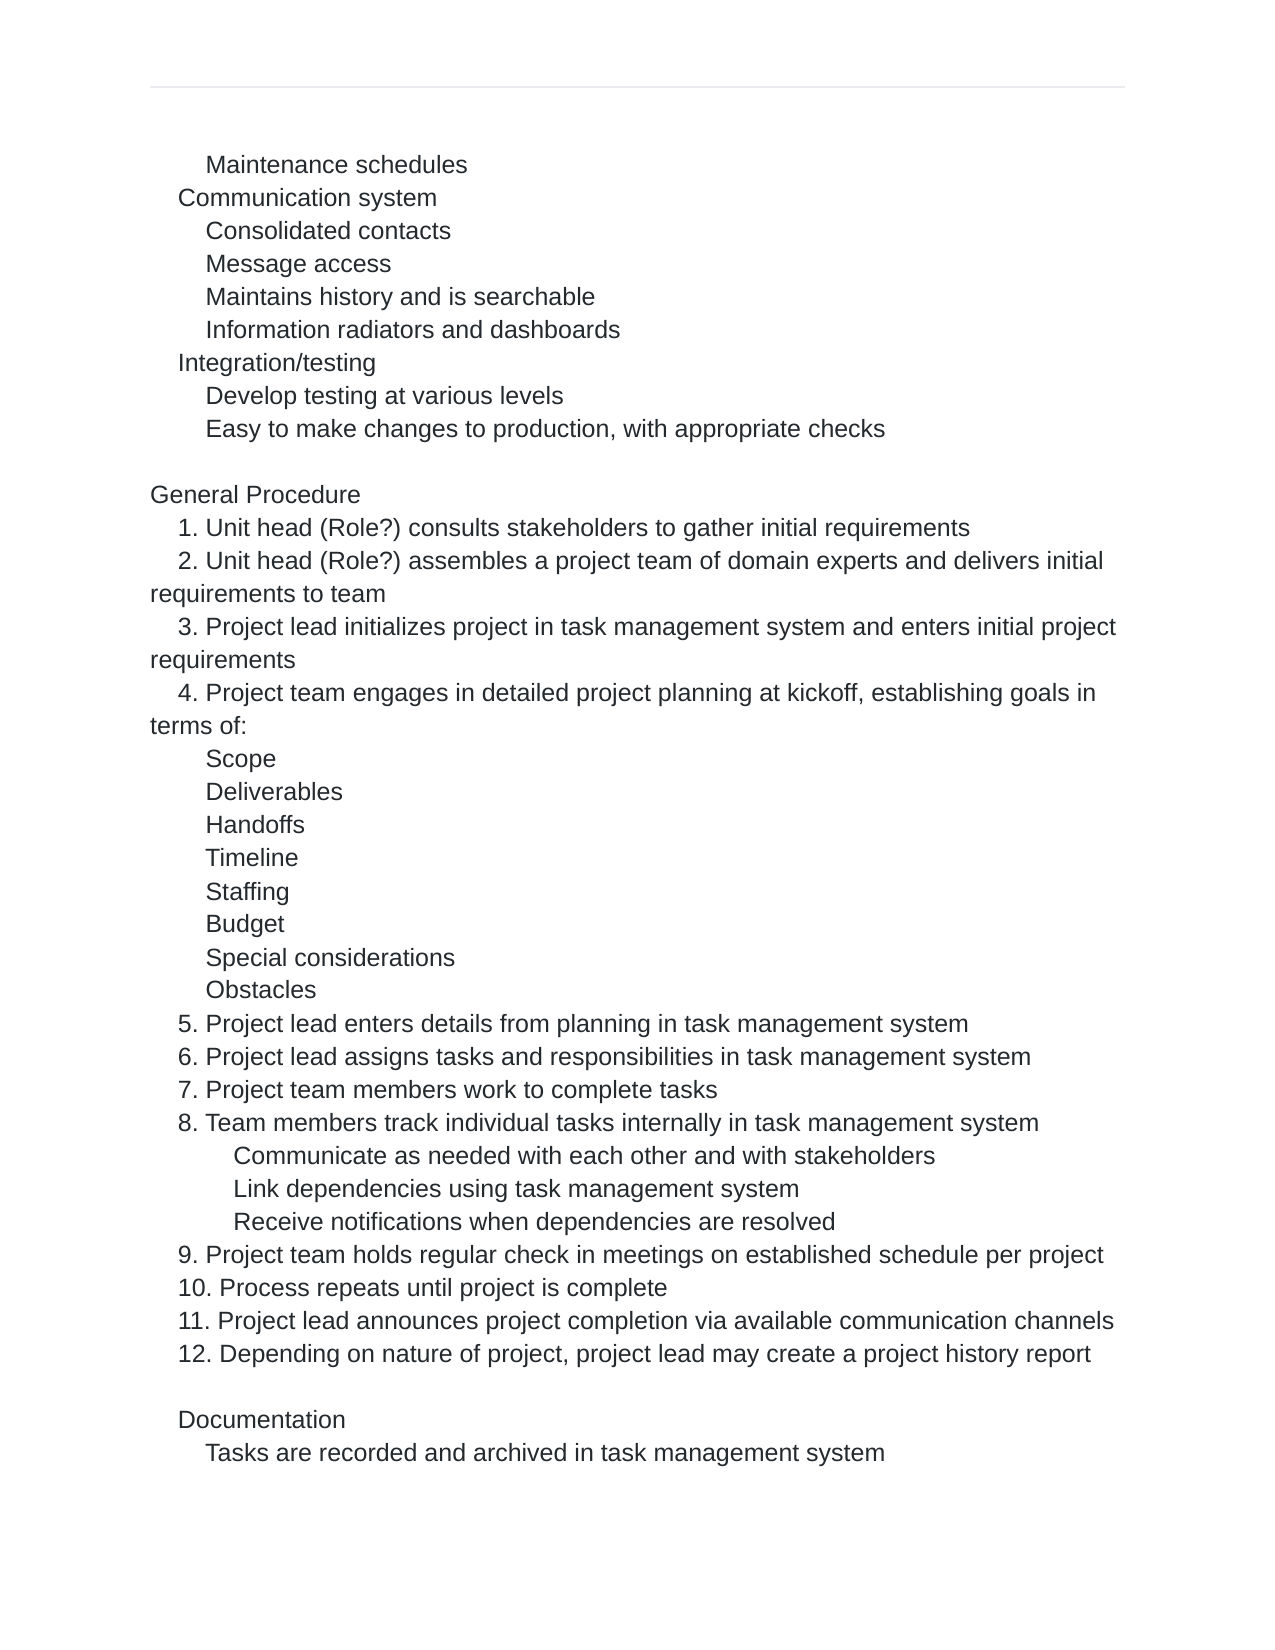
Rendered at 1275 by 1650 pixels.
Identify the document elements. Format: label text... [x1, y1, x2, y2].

text Message access [150, 249, 1125, 278]
text Develop testing at various levels [150, 381, 1125, 410]
text 6. Project lead assigns tasks and responsibilities in task management system [150, 1042, 1125, 1070]
text Scope [150, 744, 1125, 773]
text Maintains history and is searchable [150, 282, 1125, 311]
text Link dependencies using task management system [150, 1174, 1125, 1202]
text General Procedure [150, 480, 1125, 509]
text 1. Unit head (Role?) consults stakeholders to gather initial requirements [150, 513, 1125, 542]
text 12. Depending on nature of project, project lead may create a project history report [150, 1339, 1125, 1367]
text 7. Project team members work to complete tasks [150, 1074, 1125, 1103]
text Communication system [150, 183, 1125, 212]
text 11. Project lead announces project completion via available communication channels [150, 1306, 1125, 1334]
text Special considerations [150, 942, 1125, 971]
text Integration/testing [150, 348, 1125, 377]
text Communicate as needed with each other and with stakeholders [150, 1141, 1125, 1169]
text 2. Unit head (Role?) assembles a project team of domain experts and delivers initial requirements to team [150, 546, 1125, 608]
text Documentation [150, 1405, 1125, 1433]
text 4. Project team engages in detailed project planning at kickoff, establishing goals in terms of: [150, 678, 1125, 740]
text Receive notifications when dependencies are resolved [150, 1207, 1125, 1235]
text 3. Project lead initializes project in task management system and enters initial project requirements [150, 612, 1125, 674]
text Budget [150, 909, 1125, 938]
text Timeline [150, 843, 1125, 872]
text Staffing [150, 876, 1125, 905]
text Handoffs [150, 810, 1125, 839]
text 10. Process repeats until project is complete [150, 1273, 1125, 1301]
text Easy to make changes to production, with appropriate checks [150, 414, 1125, 443]
text Information radiators and dashboards [150, 315, 1125, 344]
text Tasks are recorded and archived in task management system [150, 1438, 1125, 1467]
text Maintenance schedules [150, 150, 1125, 179]
text Consolidated contacts [150, 216, 1125, 245]
text Deliverables [150, 777, 1125, 806]
text Obstacles [150, 976, 1125, 1004]
text 5. Project lead enters details from planning in task management system [150, 1008, 1125, 1037]
text 8. Team members track individual tasks internally in task management system [150, 1108, 1125, 1136]
text 9. Project team holds regular check in meetings on established schedule per project [150, 1240, 1125, 1268]
